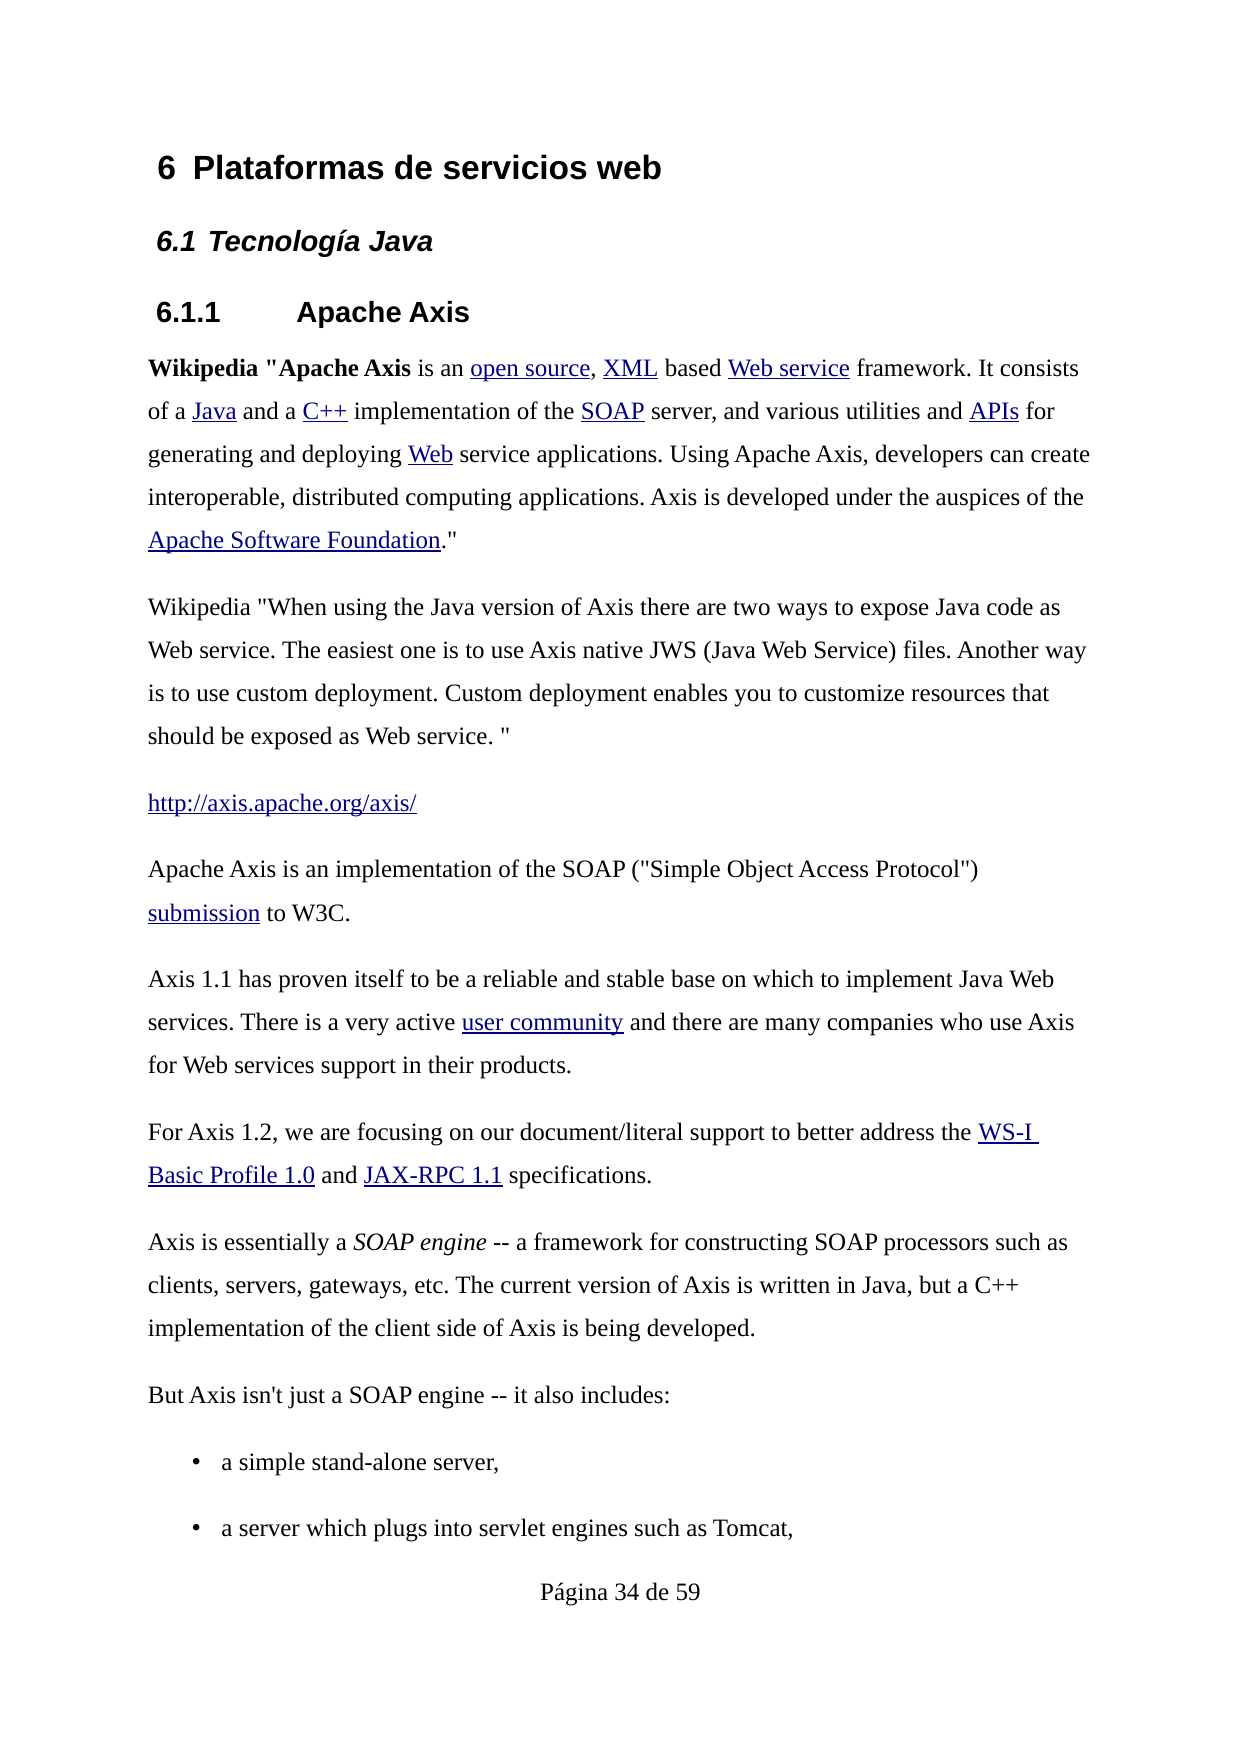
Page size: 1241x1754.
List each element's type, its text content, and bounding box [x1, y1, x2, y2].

text Axis is essentially a SOAP engine -- a framework for constructing SOAP processors such as clients, servers, gateways, etc. The current version of Axis is written in Java, but a C++ implementation of the client side of Axis is being developed. [148, 1227, 1093, 1342]
text Wikipedia "Apache Axis is an open source, XML based Web service framework. It consists of a Java and a C++ implementation of the SOAP server, and various utilities and APIs for generating and deploying Web service applications. Using Apache Axis, developers can create interoperable, distributed computing applications. Axis is developed under the auspices of the Apache Software Foundation." [148, 353, 1093, 554]
text Apache Axis is an implementation of the SOAP ("Simple Object Access Protocol") submission to W3C. [148, 854, 1093, 926]
subtitle Plataformas de servicios web [148, 148, 1093, 186]
subtitle Apache Axis [148, 295, 1093, 328]
text But Axis isn't just a SOAP engine -- it also includes: [148, 1380, 1093, 1409]
list a server which plugs into servlet engines such as Tomcat, [192, 1513, 1093, 1542]
list a simple stand-alone server, [192, 1447, 1093, 1475]
text For Axis 1.2, we are focusing on our document/literal support to better address the WS-I Basic Profile 1.0 and JAX-RPC 1.1 specifications. [148, 1117, 1093, 1189]
subtitle Tecnología Java [148, 224, 1093, 257]
text http://axis.apache.org/axis/ [148, 788, 1093, 817]
text Wikipedia "When using the Java version of Axis there are two ways to expose Java code as Web service. The easiest one is to use Axis native JWS (Java Web Service) files. Another way is to use custom deployment. Custom deployment enables you to customize resources that should be exposed as Web service. " [148, 592, 1093, 750]
text Axis 1.1 has proven itself to be a reliable and stable base on which to implement Java Web services. There is a very active user community and there are many companies who use Axis for Web services support in their products. [148, 964, 1093, 1079]
